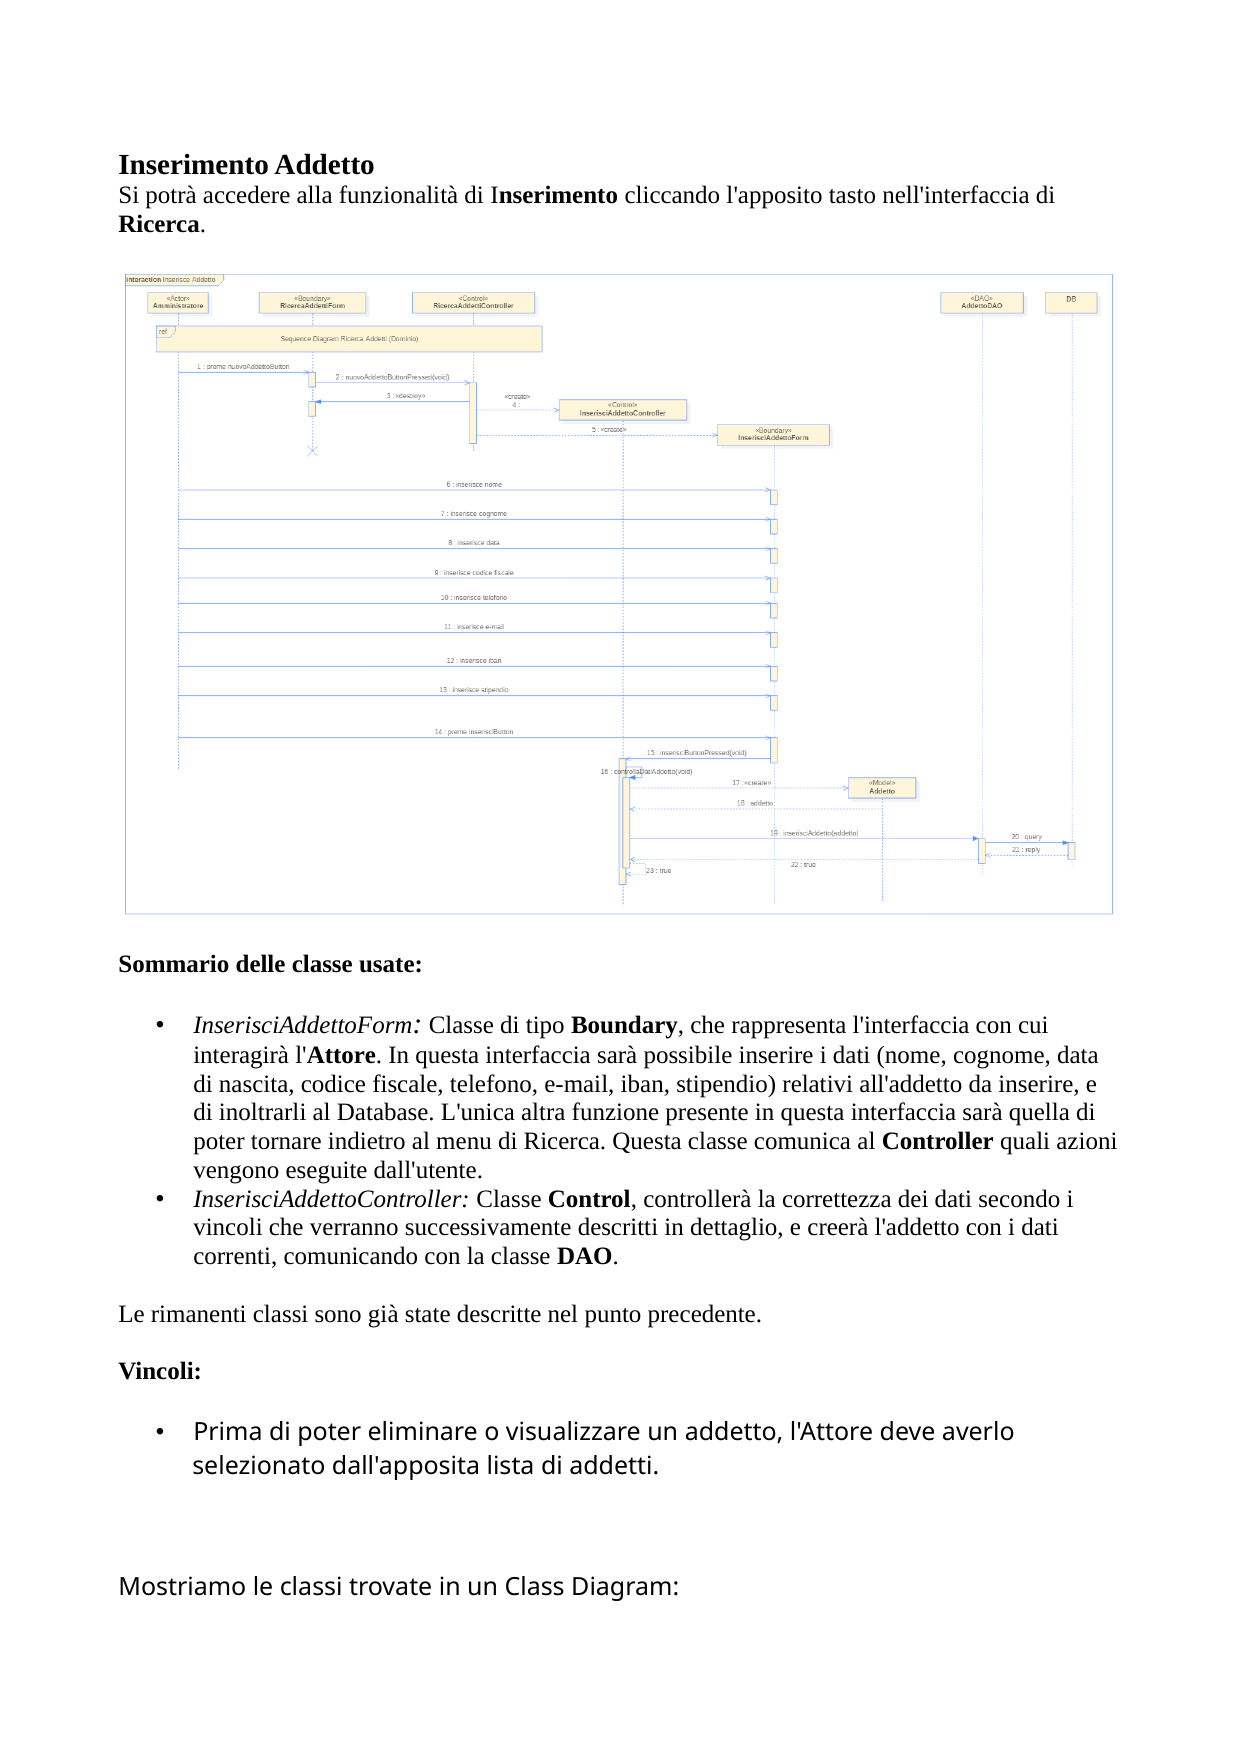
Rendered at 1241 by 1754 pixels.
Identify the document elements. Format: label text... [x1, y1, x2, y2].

picture [124, 273, 1114, 916]
text Sommario delle classe usate: [118, 949, 1122, 978]
list InserisciAddettoController: Classe Control, controllerà la correttezza dei dati secondo i vincoli che verranno successivamente descritti in dettaglio, e creerà l'addetto con i dati correnti, comunicando con la classe DAO. [156, 1184, 1122, 1270]
text Le rimanenti classi sono già state descritte nel punto precedente. [118, 1299, 1122, 1327]
list InserisciAddettoForm: Classe di tipo Boundary, che rappresenta l'interfaccia con cui interagirà l'Attore. In questa interfaccia sarà possibile inserire i dati (nome, cognome, data di nascita, codice fiscale, telefono, e-mail, iban, stipendio) relativi all'addetto da inserire, e di inoltrarli al Database. L'unica altra funzione presente in questa interfaccia sarà quella di poter tornare indietro al menu di Ricerca. Questa classe comunica al Controller quali azioni vengono eseguite dall'utente. [156, 1006, 1122, 1184]
text selezionato dall'apposita lista di addetti. [118, 1448, 1122, 1482]
text Inserimento Addetto [118, 147, 1122, 180]
text Si potrà accedere alla funzionalità di Inserimento cliccando l'apposito tasto nell'interfaccia di Ricerca. [118, 180, 1122, 238]
list Prima di poter eliminare o visualizzare un addetto, l'Attore deve averlo [156, 1414, 1122, 1448]
text Mostriamo le classi trovate in un Class Diagram: [118, 1568, 1122, 1602]
text Vincoli: [118, 1356, 1122, 1385]
